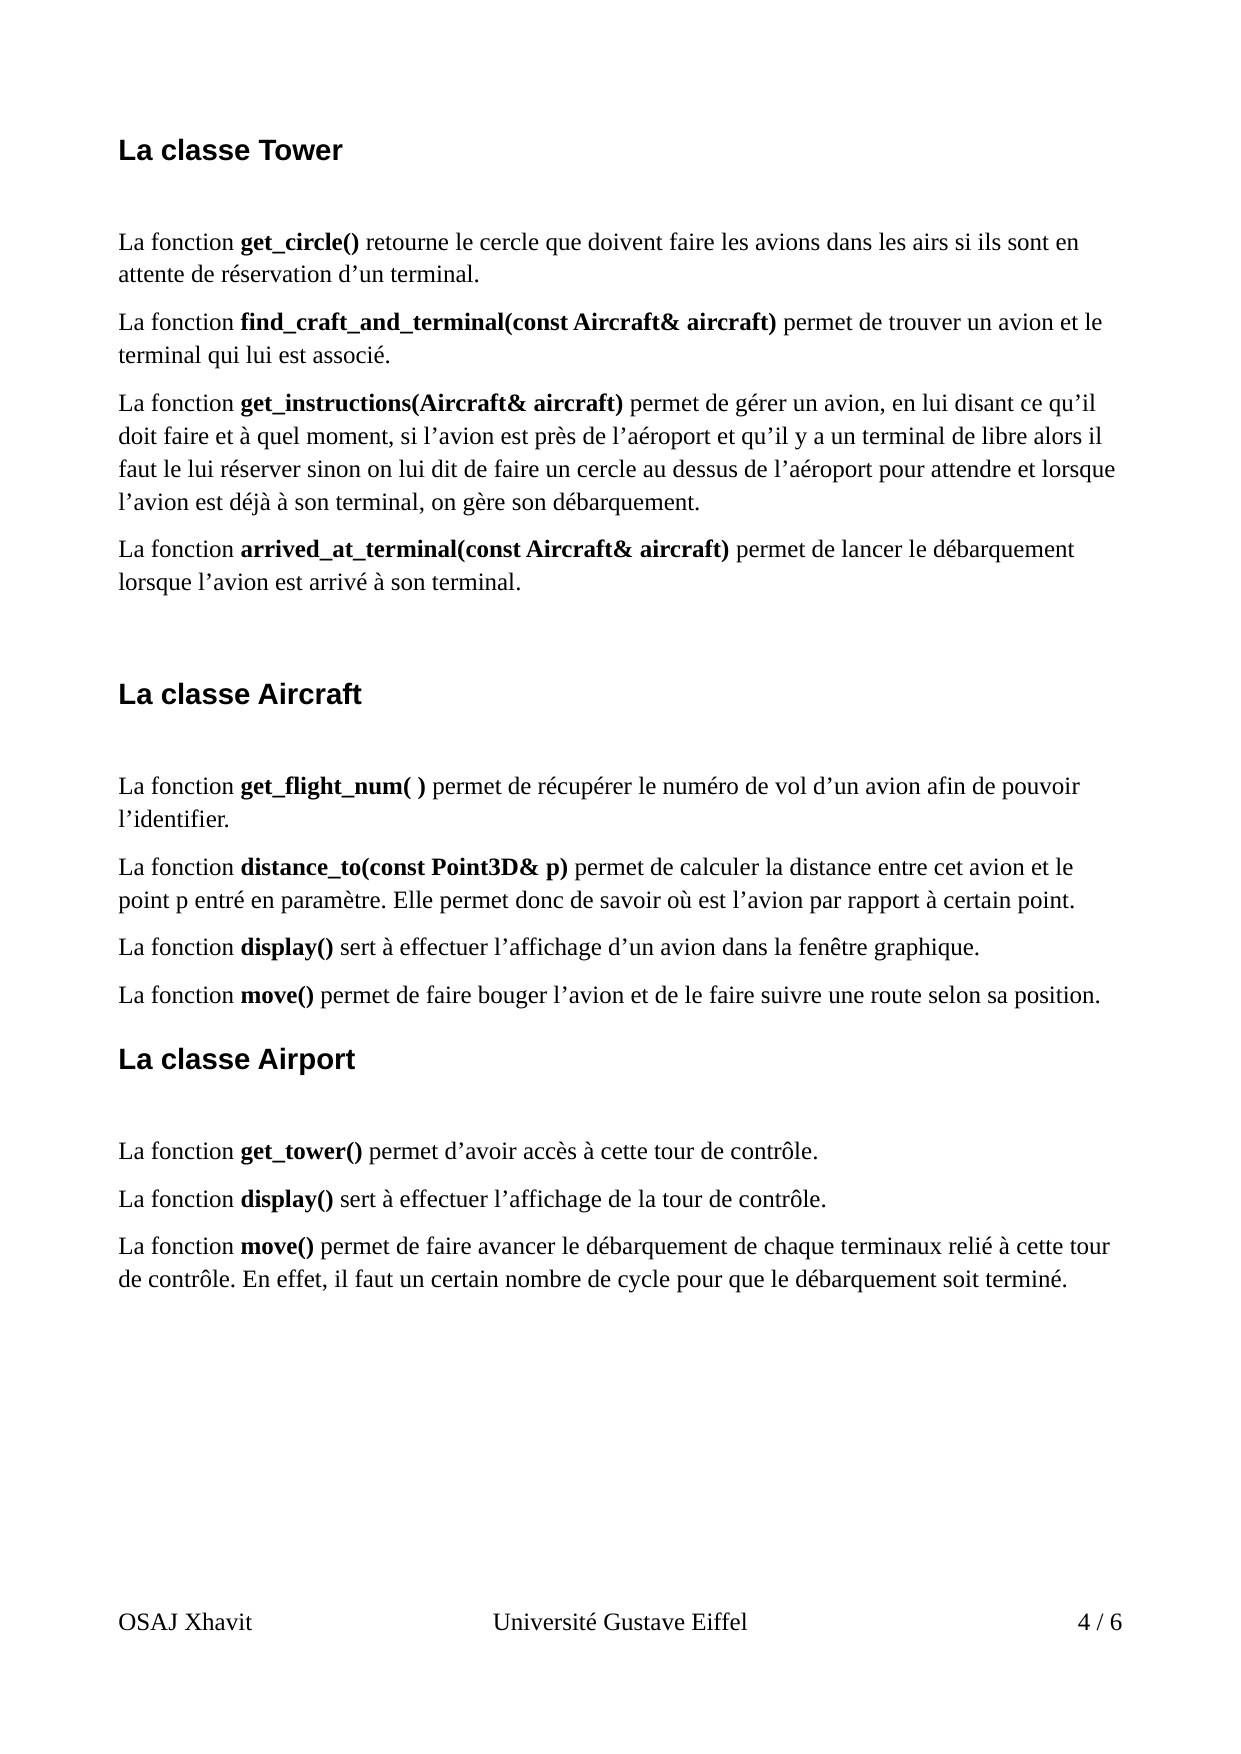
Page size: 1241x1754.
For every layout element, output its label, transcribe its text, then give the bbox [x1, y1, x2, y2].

text La fonction display() sert à effectuer l’affichage d’un avion dans la fenêtre graphique. [118, 932, 1122, 961]
text La fonction arrived_at_terminal(const Aircraft& aircraft) permet de lancer le débarquement lorsque l’avion est arrivé à son terminal. [118, 534, 1122, 596]
subtitle La classe Tower [118, 133, 1122, 166]
text La fonction find_craft_and_terminal(const Aircraft& aircraft) permet de trouver un avion et le terminal qui lui est associé. [118, 307, 1122, 369]
subtitle La classe Airport [118, 1042, 1122, 1076]
subtitle La classe Aircraft [118, 677, 1122, 711]
text La fonction get_flight_num( ) permet de récupérer le numéro de vol d’un avion afin de pouvoir l’identifier. [118, 771, 1122, 833]
text La fonction move() permet de faire avancer le débarquement de chaque terminaux relié à cette tour de contrôle. En effet, il faut un certain nombre de cycle pour que le débarquement soit terminé. [118, 1231, 1122, 1293]
text La fonction get_circle() retourne le cercle que doivent faire les avions dans les airs si ils sont en attente de réservation d’un terminal. [118, 227, 1122, 288]
text La fonction get_instructions(Aircraft& aircraft) permet de gérer un avion, en lui disant ce qu’il doit faire et à quel moment, si l’avion est près de l’aéroport et qu’il y a un terminal de libre alors il faut le lui réserver sinon on lui dit de faire un cercle au dessus de l’aéroport pour attendre et lorsque l’avion est déjà à son terminal, on gère son débarquement. [118, 388, 1122, 516]
text La fonction move() permet de faire bouger l’avion et de le faire suivre une route selon sa position. [118, 980, 1122, 1009]
text La fonction distance_to(const Point3D& p) permet de calculer la distance entre cet avion et le point p entré en paramètre. Elle permet donc de savoir où est l’avion par rapport à certain point. [118, 852, 1122, 913]
text La fonction display() sert à effectuer l’affichage de la tour de contrôle. [118, 1184, 1122, 1212]
text La fonction get_tower() permet d’avoir accès à cette tour de contrôle. [118, 1136, 1122, 1165]
